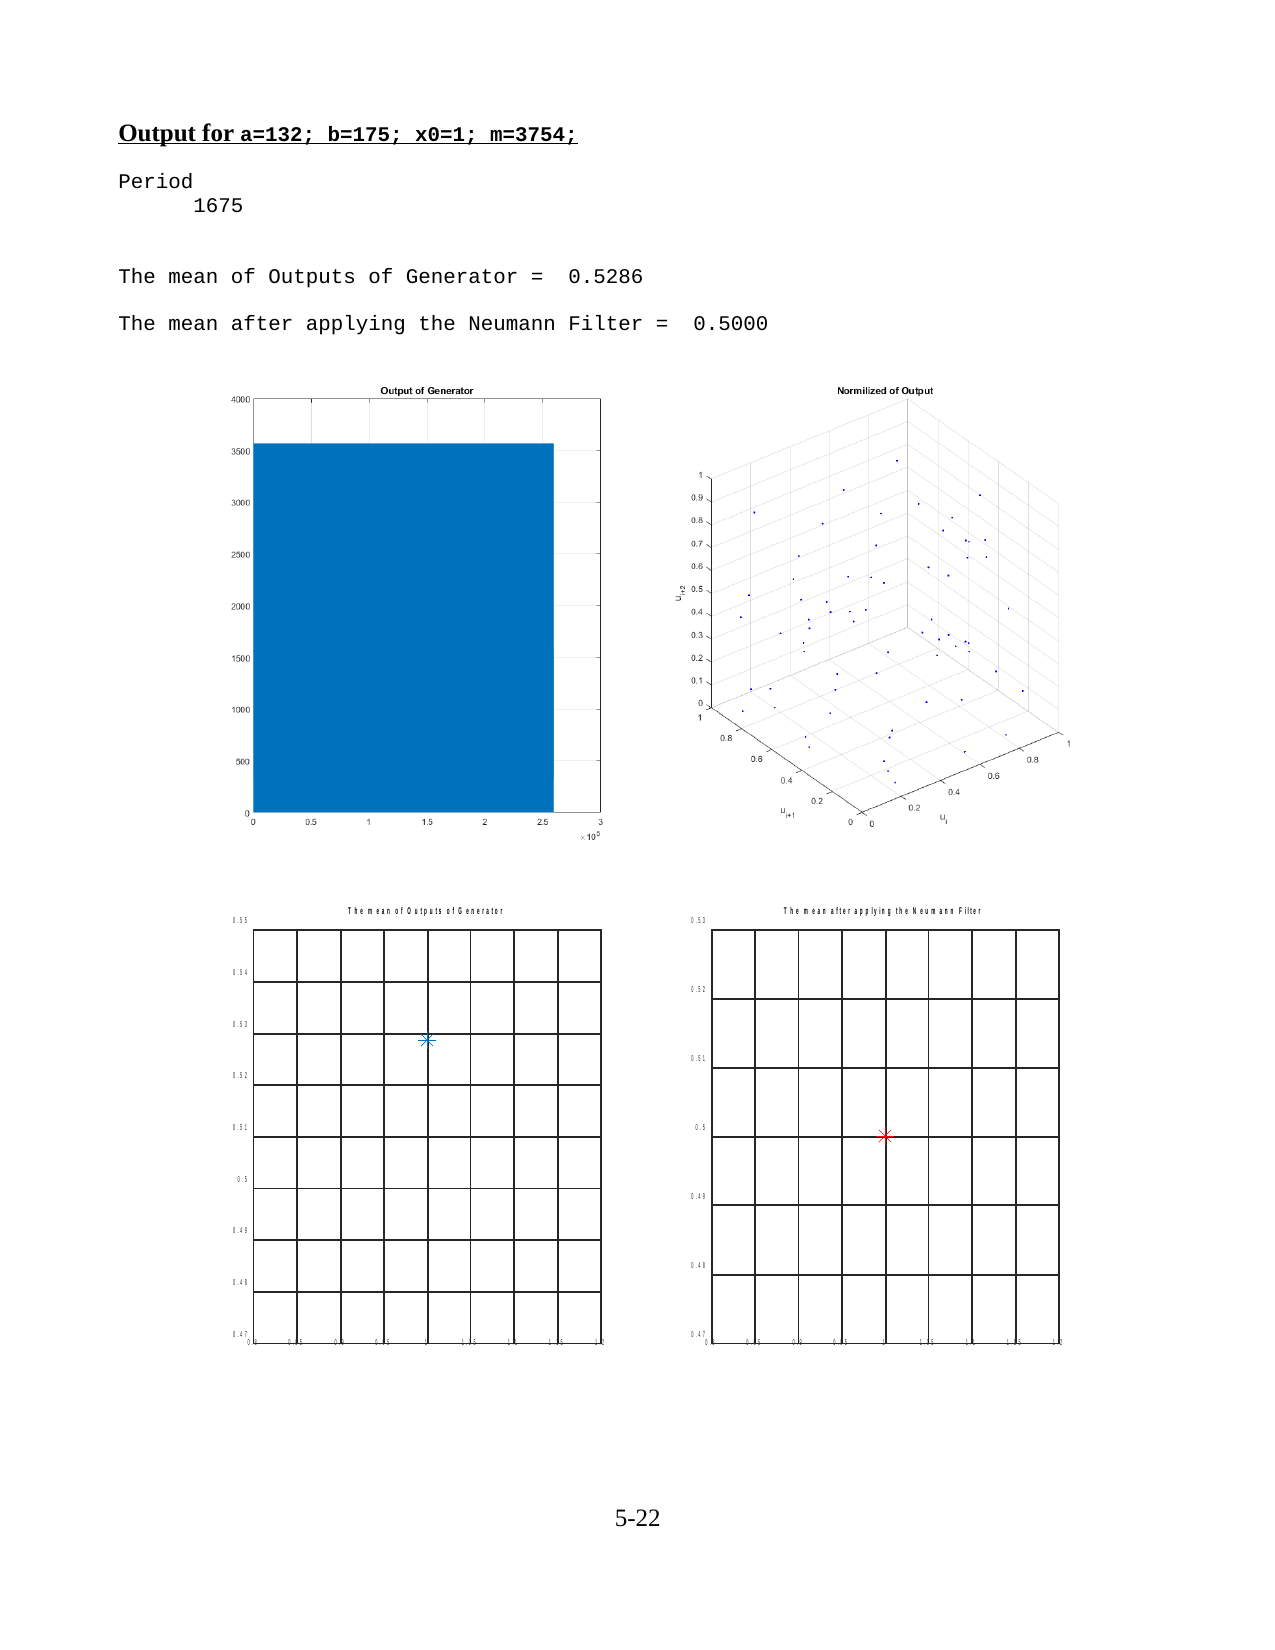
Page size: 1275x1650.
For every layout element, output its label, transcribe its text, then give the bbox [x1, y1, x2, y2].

text The mean after applying the Neumann Filter = 0.5000 [118, 313, 1157, 337]
text Period [118, 171, 1157, 195]
text The mean of Outputs of Generator = 0.5286 [118, 266, 1157, 289]
text Output for a=132; b=175; x0=1; m=3754; [118, 118, 1157, 148]
text 1675 [118, 195, 1157, 219]
